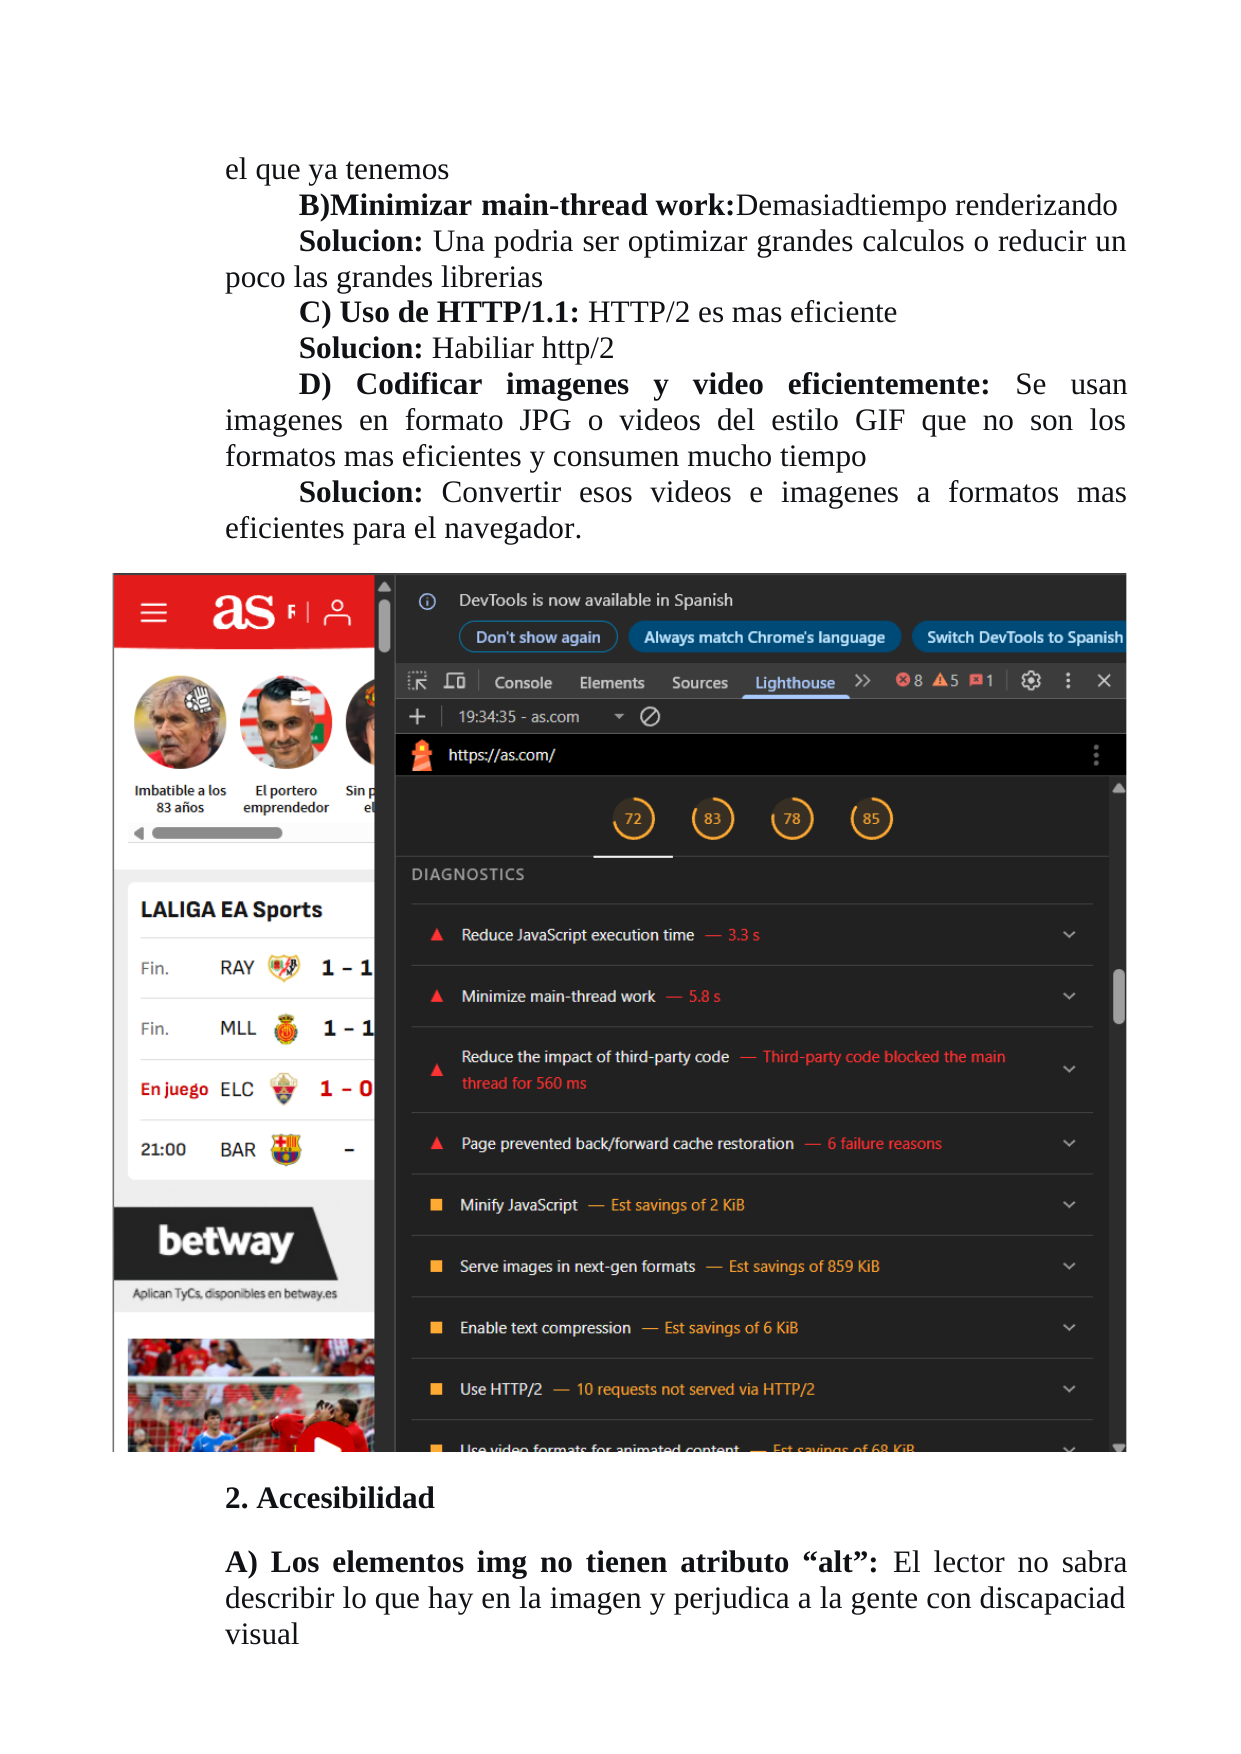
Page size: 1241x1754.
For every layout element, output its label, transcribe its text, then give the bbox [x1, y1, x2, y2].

text C) Uso de HTTP/1.1: HTTP/2 es mas eficiente [225, 294, 1128, 330]
text Solucion: Una podria ser optimizar grandes calculos o reducir un poco las grandes librerias [225, 222, 1128, 294]
text A) Los elementos img no tienen atributo “alt”: El lector no sabra describir lo que hay en la imagen y perjudica a la gente con discapaciad visual [225, 1543, 1128, 1651]
text Solucion: Convertir esos videos e imagenes a formatos mas eficientes para el navegador. [225, 473, 1128, 545]
text 2. Accesibilidad [225, 1479, 1128, 1515]
text B)Minimizar main-thread work:Demasiadtiempo renderizando [225, 186, 1128, 222]
text Solucion: Habiliar http/2 [225, 330, 1128, 366]
text el que ya tenemos [225, 150, 1128, 186]
text D) Codificar imagenes y video eficientemente: Se usan imagenes en formato JPG o videos del estilo GIF que no son los formatos mas eficientes y consumen mucho tiempo [225, 366, 1128, 473]
